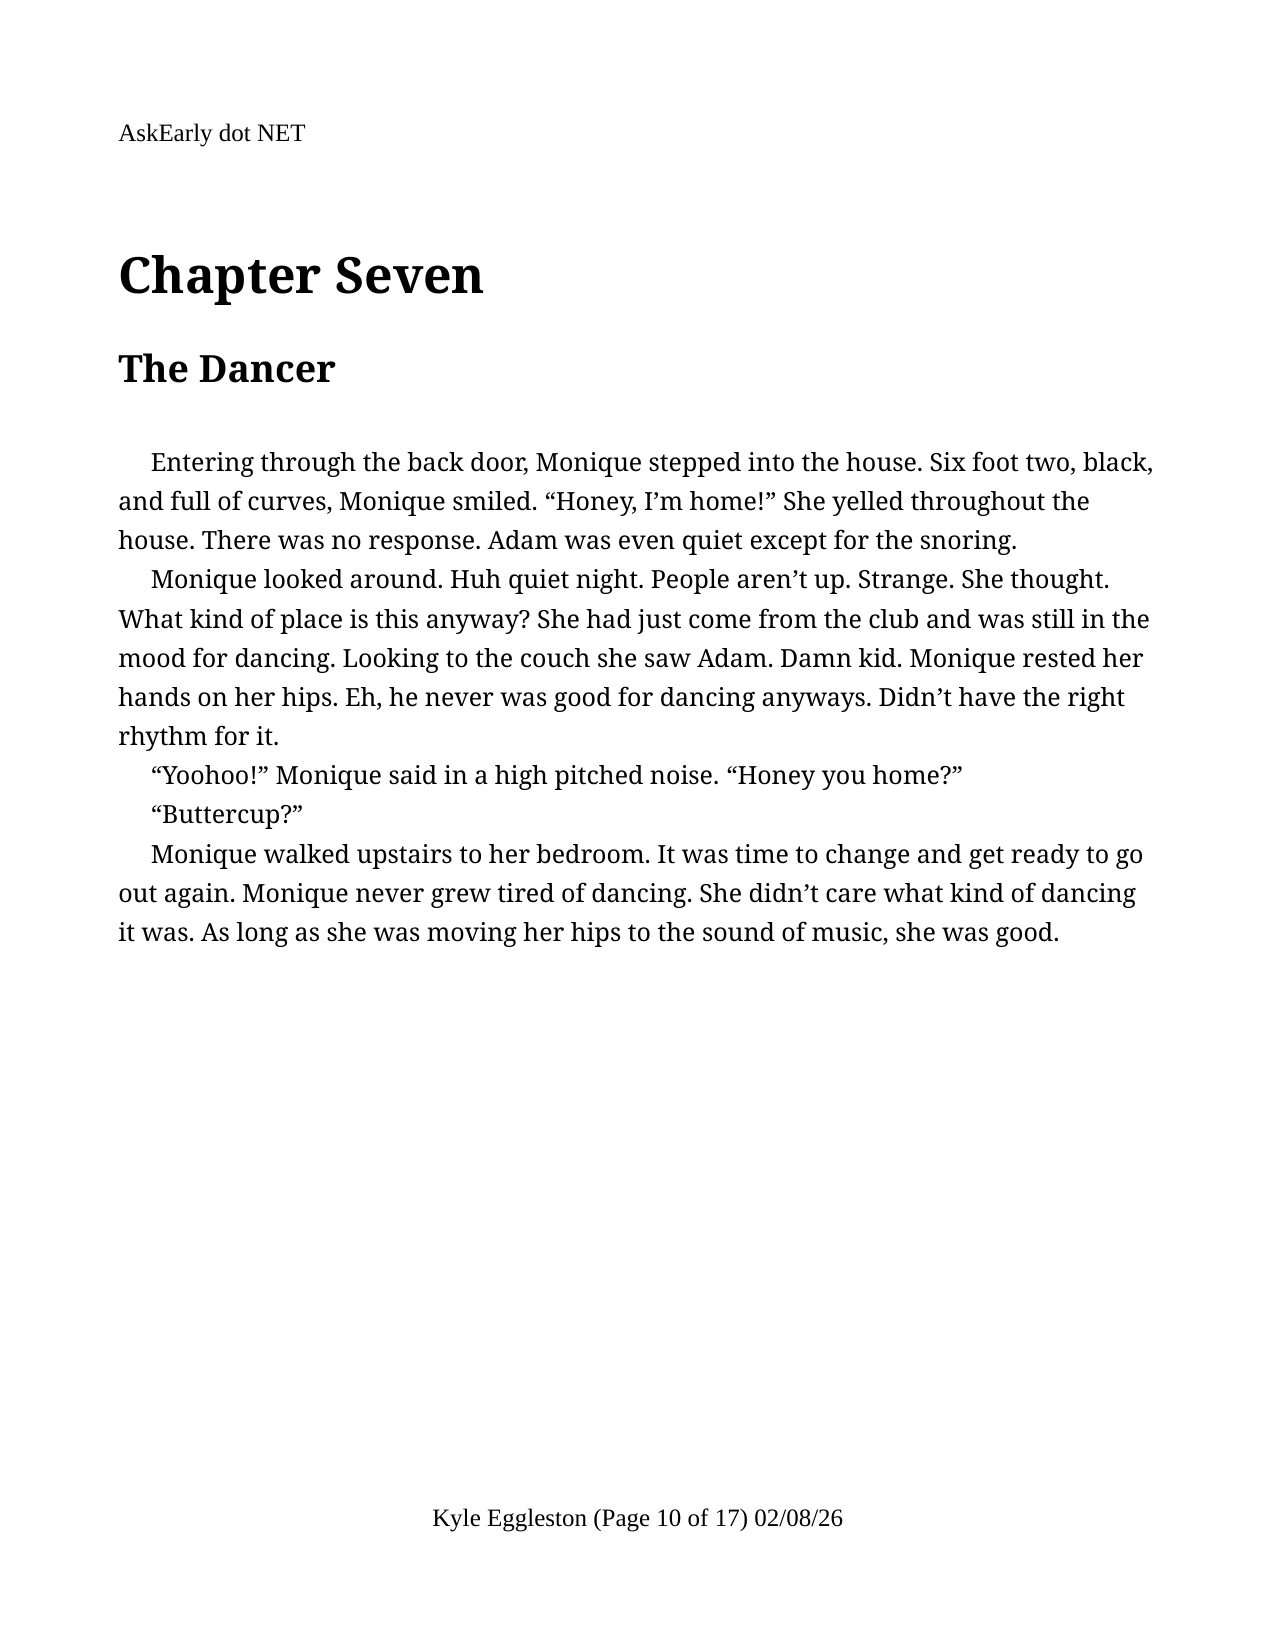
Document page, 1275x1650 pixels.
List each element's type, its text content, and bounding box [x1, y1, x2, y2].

subtitle Chapter Seven [118, 241, 1157, 309]
text “Yoohoo!” Monique said in a high pitched noise. “Honey you home?” [118, 758, 1157, 792]
text Entering through the back door, Monique stepped into the house. Six foot two, black, and full of curves, Monique smiled. “Honey, I’m home!” She yelled throughout the house. There was no response. Adam was even quiet except for the snoring. [118, 445, 1157, 557]
subtitle The Dancer [118, 342, 1157, 393]
text “Buttercup?” [118, 797, 1157, 831]
text Monique walked upstairs to her bedroom. It was time to change and get ready to go out again. Monique never grew tired of dancing. She didn’t care what kind of dancing it was. As long as she was moving her hips to the sound of music, she was good. [118, 836, 1157, 949]
text Monique looked around. Huh quiet night. People aren’t up. Strange. She thought. What kind of place is this anyway? She had just come from the club and was still in the mood for dancing. Looking to the couch she saw Adam. Damn kid. Monique rested her hands on her hips. Eh, he never was good for dancing anyways. Didn’t have the right rhythm for it. [118, 562, 1157, 753]
